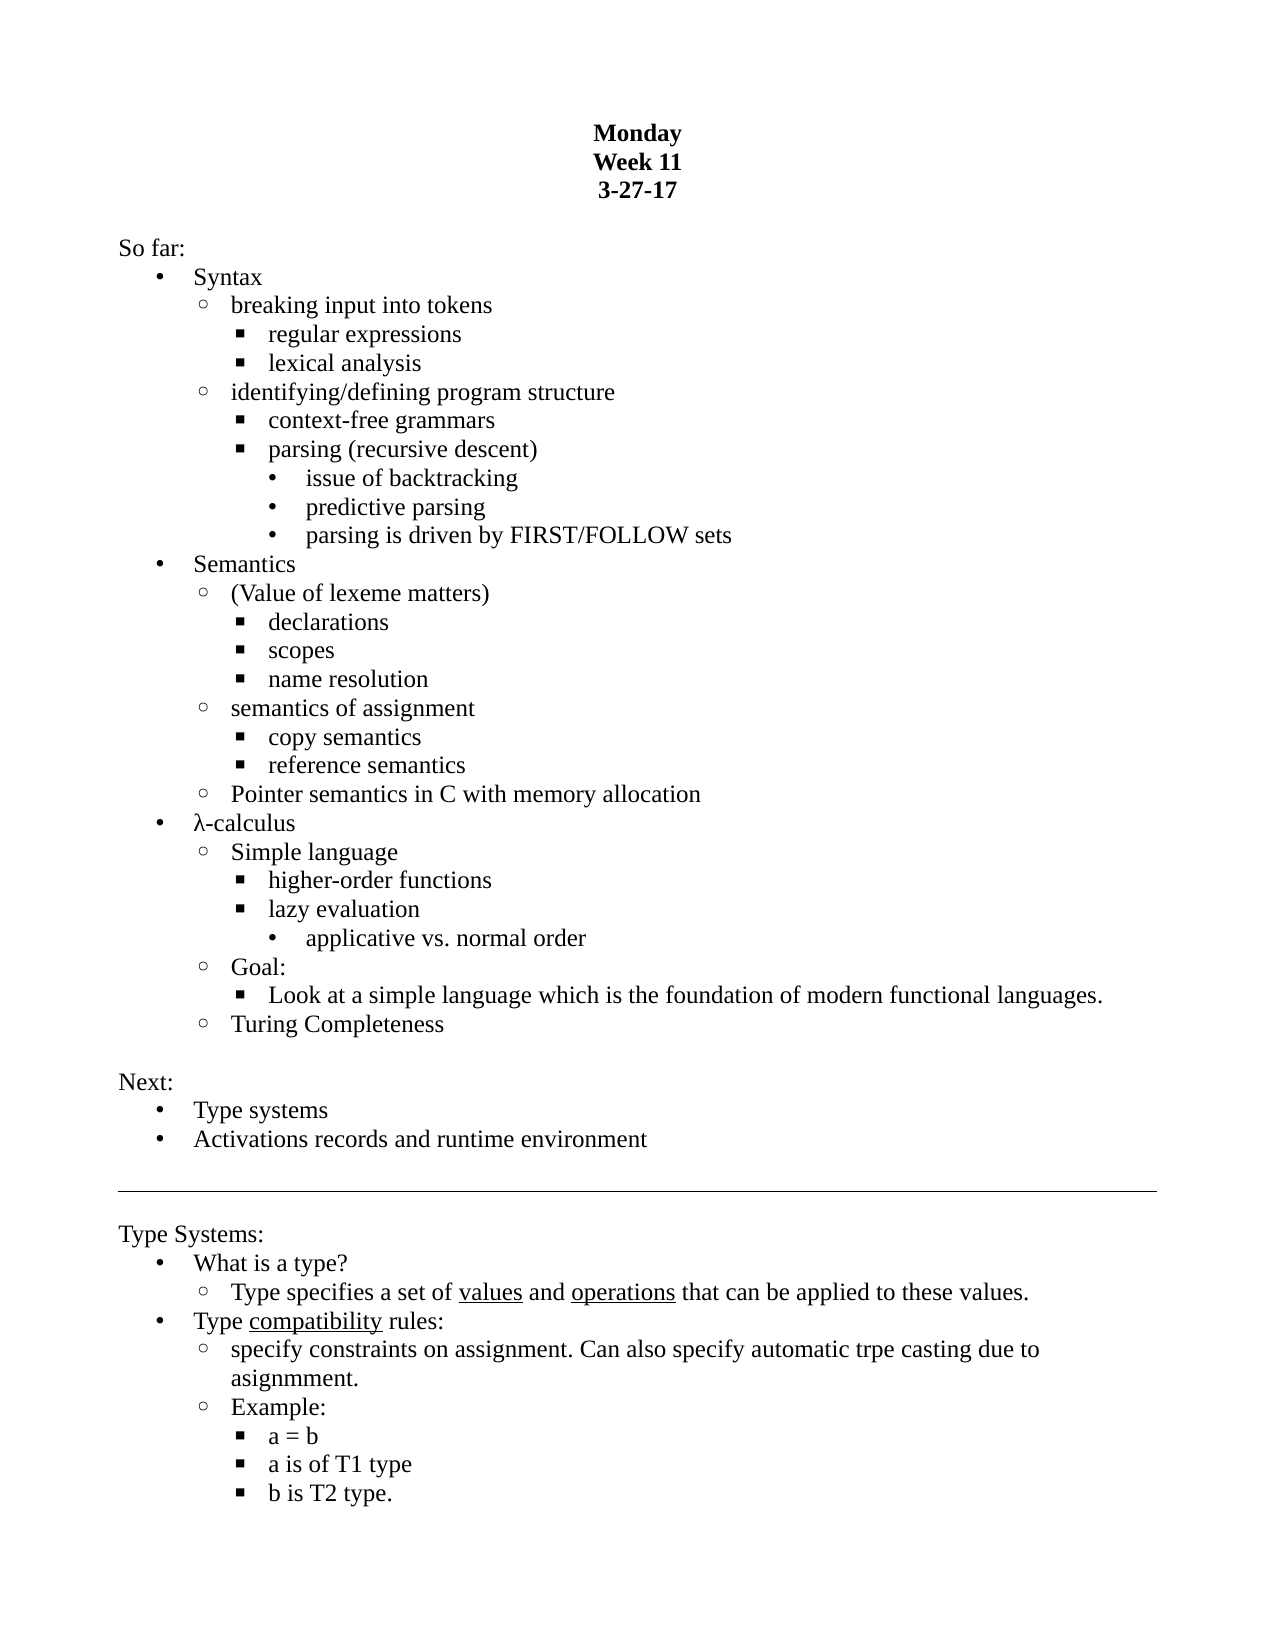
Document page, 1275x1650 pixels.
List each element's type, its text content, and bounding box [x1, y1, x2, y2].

list copy semantics [231, 722, 1157, 751]
list a is of T1 type [231, 1449, 1157, 1478]
list higher-order functions [231, 866, 1157, 894]
list Turing Completeness [193, 1009, 1157, 1038]
list Type compatibility rules: [156, 1306, 1157, 1334]
text So far: [118, 233, 1157, 262]
list issue of backtracking [268, 463, 1157, 492]
list λ-calculus [156, 808, 1157, 837]
list predictive parsing [268, 492, 1157, 521]
list declarations [231, 607, 1157, 636]
list Syntax [156, 262, 1157, 291]
list lazy evaluation [231, 894, 1157, 923]
list b is T2 type. [231, 1478, 1157, 1507]
list Goal: [193, 952, 1157, 981]
list breaking input into tokens [193, 291, 1157, 319]
list reference semantics [231, 751, 1157, 779]
list Look at a simple language which is the foundation of modern functional languages. [231, 981, 1157, 1009]
text 3-27-17 [118, 176, 1157, 204]
text Next: [118, 1067, 1157, 1096]
list scopes [231, 636, 1157, 664]
list lexical analysis [231, 348, 1157, 377]
text Type Systems: [118, 1219, 1157, 1248]
list What is a type? [156, 1248, 1157, 1277]
list (Value of lexeme matters) [193, 578, 1157, 607]
list regular expressions [231, 319, 1157, 348]
list Type specifies a set of values and operations that can be applied to these values. [193, 1277, 1157, 1306]
list Simple language [193, 837, 1157, 866]
list semantics of assignment [193, 693, 1157, 722]
list parsing is driven by FIRST/FOLLOW sets [268, 521, 1157, 549]
text Monday [118, 118, 1157, 147]
text Week 11 [118, 147, 1157, 176]
list specify constraints on assignment. Can also specify automatic trpe casting due to asignmment. [193, 1334, 1157, 1392]
list Activations records and runtime environment [156, 1124, 1157, 1153]
list parsing (recursive descent) [231, 434, 1157, 463]
list context-free grammars [231, 406, 1157, 434]
list Semantics [156, 549, 1157, 578]
list a = b [231, 1421, 1157, 1449]
list Type systems [156, 1096, 1157, 1124]
list Pointer semantics in C with memory allocation [193, 779, 1157, 808]
list name resolution [231, 664, 1157, 693]
list applicative vs. normal order [268, 923, 1157, 952]
list identifying/defining program structure [193, 377, 1157, 406]
list Example: [193, 1392, 1157, 1421]
